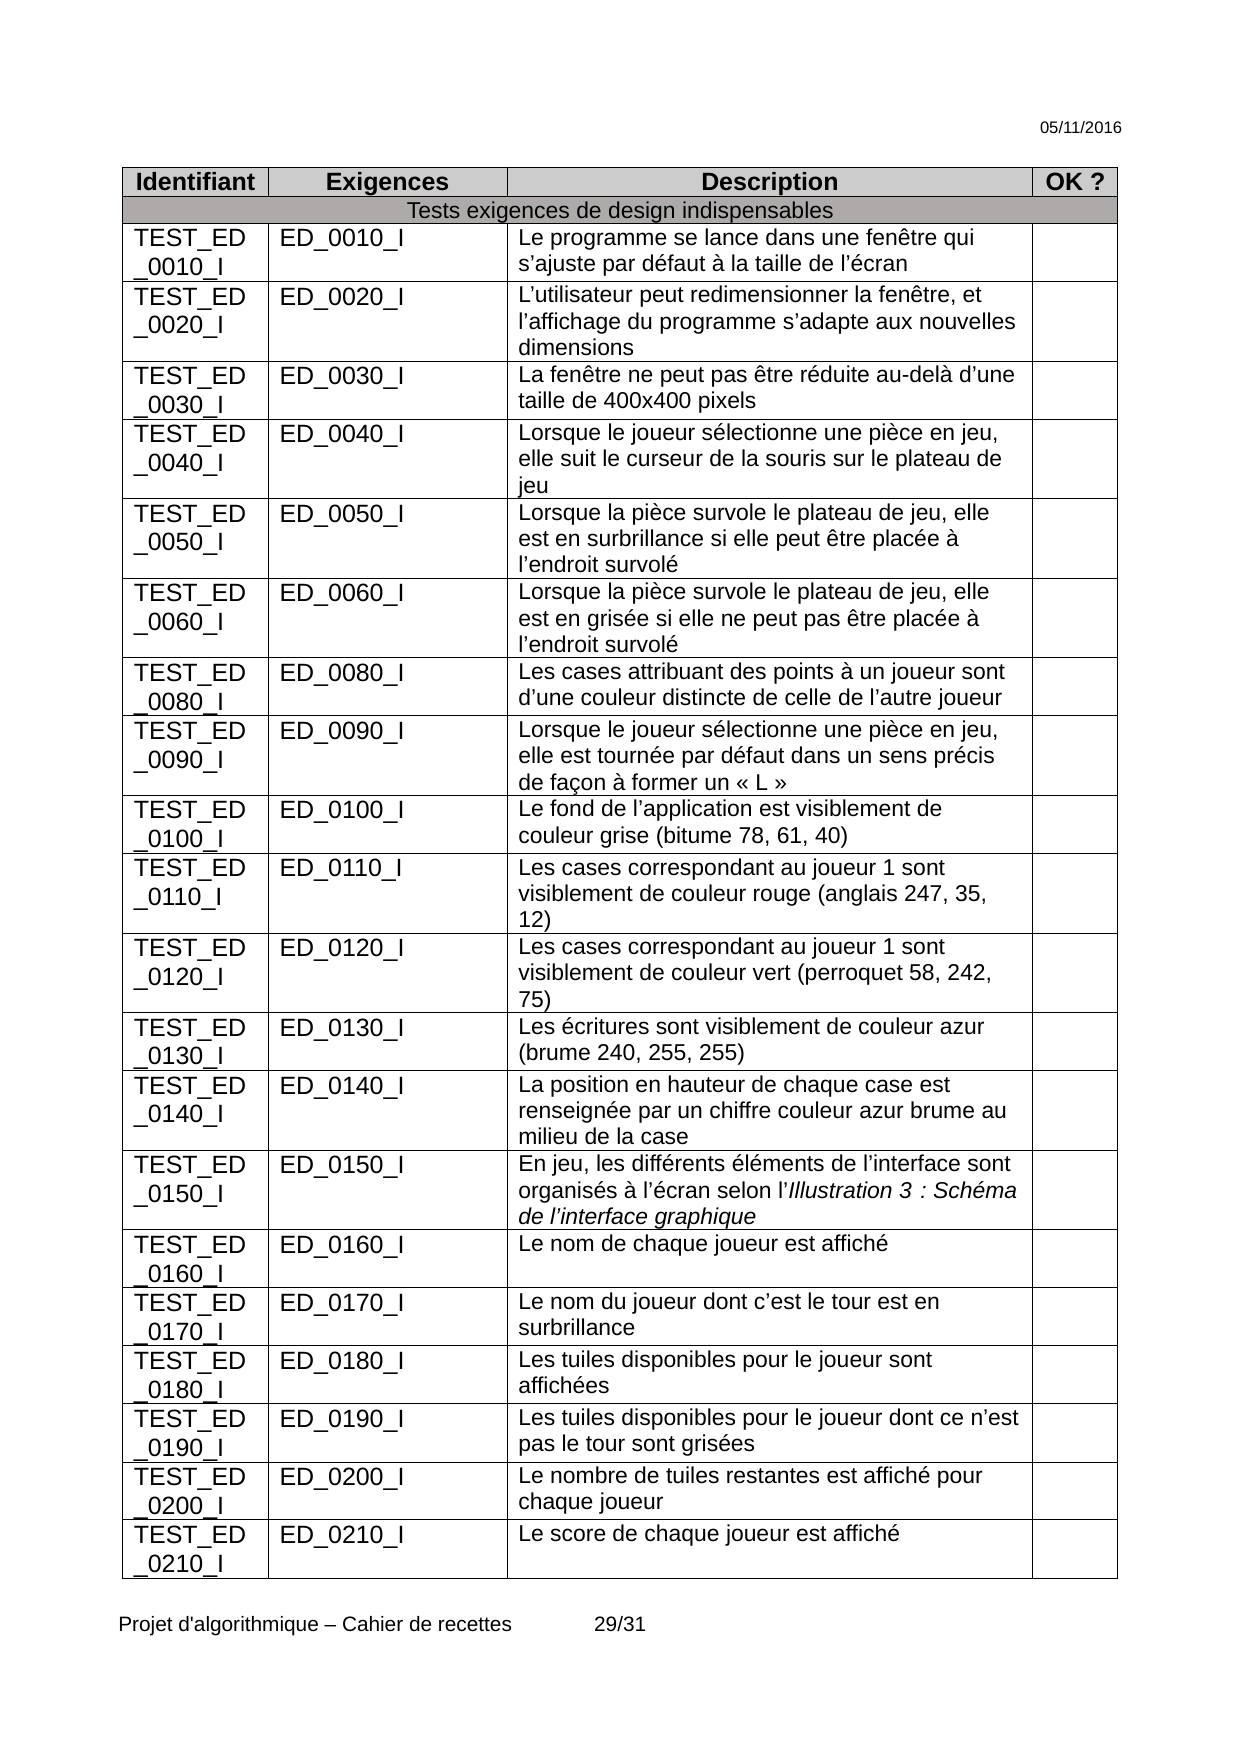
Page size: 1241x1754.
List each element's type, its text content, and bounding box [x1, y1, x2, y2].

table_cell [1033, 1346, 1117, 1403]
table_cell ED_0210_I [269, 1520, 507, 1577]
table_cell Le nom du joueur dont c’est le tour est en surbrillance [508, 1288, 1032, 1345]
table_cell Les tuiles disponibles pour le joueur sont affichées [508, 1346, 1032, 1403]
table_cell [1033, 716, 1117, 795]
table_cell Tests exigences de design indispensables [123, 197, 1117, 223]
table_cell [1033, 1404, 1117, 1461]
table_header Exigences [269, 168, 507, 196]
table_cell [1033, 362, 1117, 418]
table_cell [1033, 1013, 1117, 1070]
table_cell [1033, 1151, 1117, 1229]
table_cell TEST_ED_0180_I [123, 1346, 268, 1403]
table_cell ED_0040_I [269, 420, 507, 498]
table_cell ED_0020_I [269, 282, 507, 361]
table_cell Le nom de chaque joueur est affiché [508, 1230, 1032, 1287]
table_cell ED_0080_I [269, 658, 507, 715]
table_cell TEST_ED_0130_I [123, 1013, 268, 1070]
table_cell TEST_ED_0010_I [123, 224, 268, 281]
table_cell ED_0180_I [269, 1346, 507, 1403]
table_cell TEST_ED_0020_I [123, 282, 268, 361]
table_cell ED_0120_I [269, 934, 507, 1012]
table_cell ED_0010_I [269, 224, 507, 281]
table_cell TEST_ED_0040_I [123, 420, 268, 498]
table_cell ED_0050_I [269, 499, 507, 578]
table_cell [1033, 1230, 1117, 1287]
table_cell [1033, 579, 1117, 657]
table_cell TEST_ED_0120_I [123, 934, 268, 1012]
table_cell Lorsque le joueur sélectionne une pièce en jeu, elle suit le curseur de la souris sur le plateau de jeu [508, 420, 1032, 498]
table_cell [1033, 796, 1117, 853]
table_cell Les cases correspondant au joueur 1 sont visiblement de couleur rouge (anglais 247, 35, 12) [508, 854, 1032, 932]
table_cell [1033, 1463, 1117, 1519]
table_cell Le fond de l’application est visiblement de couleur grise (bitume 78, 61, 40) [508, 796, 1032, 853]
table_cell [1033, 499, 1117, 578]
table_cell Le score de chaque joueur est affiché [508, 1520, 1032, 1577]
table_cell TEST_ED_0200_I [123, 1463, 268, 1519]
table_cell TEST_ED_0100_I [123, 796, 268, 853]
table_cell L’utilisateur peut redimensionner la fenêtre, et l’affichage du programme s’adapte aux nouvelles dimensions [508, 282, 1032, 361]
table_cell [1033, 934, 1117, 1012]
table_cell Les tuiles disponibles pour le joueur dont ce n’est pas le tour sont grisées [508, 1404, 1032, 1461]
table_cell ED_0170_I [269, 1288, 507, 1345]
table_cell ED_0130_I [269, 1013, 507, 1070]
table_cell ED_0110_I [269, 854, 507, 932]
table_cell TEST_ED_0080_I [123, 658, 268, 715]
table_cell [1033, 1071, 1117, 1150]
table_cell TEST_ED_0210_I [123, 1520, 268, 1577]
table_cell ED_0030_I [269, 362, 507, 418]
table_cell La fenêtre ne peut pas être réduite au-delà d’une taille de 400x400 pixels [508, 362, 1032, 418]
table_cell ED_0100_I [269, 796, 507, 853]
table_header Identifiant [123, 168, 268, 196]
table_cell [1033, 282, 1117, 361]
table_cell [1033, 420, 1117, 498]
table_cell TEST_ED_0170_I [123, 1288, 268, 1345]
table_cell Les écritures sont visiblement de couleur azur (brume 240, 255, 255) [508, 1013, 1032, 1070]
table_cell Le programme se lance dans une fenêtre qui s’ajuste par défaut à la taille de l’écran [508, 224, 1032, 281]
table_cell Les cases correspondant au joueur 1 sont visiblement de couleur vert (perroquet 58, 242, 75) [508, 934, 1032, 1012]
table_cell ED_0190_I [269, 1404, 507, 1461]
table_cell ED_0090_I [269, 716, 507, 795]
table_cell TEST_ED_0190_I [123, 1404, 268, 1461]
table_cell Le nombre de tuiles restantes est affiché pour chaque joueur [508, 1463, 1032, 1519]
table_cell ED_0150_I [269, 1151, 507, 1229]
table_cell En jeu, les différents éléments de l’interface sont organisés à l’écran selon l’Illustration 3 : Schéma de l’interface graphique [508, 1151, 1032, 1229]
table_cell ED_0200_I [269, 1463, 507, 1519]
table_cell TEST_ED_0050_I [123, 499, 268, 578]
table_cell [1033, 658, 1117, 715]
table_header Description [508, 168, 1032, 196]
table_cell La position en hauteur de chaque case est renseignée par un chiffre couleur azur brume au milieu de la case [508, 1071, 1032, 1150]
table_cell Lorsque la pièce survole le plateau de jeu, elle est en grisée si elle ne peut pas être placée à l’endroit survolé [508, 579, 1032, 657]
table_cell TEST_ED_0160_I [123, 1230, 268, 1287]
table_cell TEST_ED_0140_I [123, 1071, 268, 1150]
table_cell Lorsque la pièce survole le plateau de jeu, elle est en surbrillance si elle peut être placée à l’endroit survolé [508, 499, 1032, 578]
table_cell ED_0140_I [269, 1071, 507, 1150]
table_cell Les cases attribuant des points à un joueur sont d’une couleur distincte de celle de l’autre joueur [508, 658, 1032, 715]
table_cell ED_0160_I [269, 1230, 507, 1287]
table_cell TEST_ED_0090_I [123, 716, 268, 795]
table_cell ED_0060_I [269, 579, 507, 657]
table_cell TEST_ED_0060_I [123, 579, 268, 657]
table_cell [1033, 1520, 1117, 1577]
table_cell TEST_ED_0110_I [123, 854, 268, 932]
table_cell Lorsque le joueur sélectionne une pièce en jeu, elle est tournée par défaut dans un sens précis de façon à former un « L » [508, 716, 1032, 795]
table_cell [1033, 224, 1117, 281]
table_cell TEST_ED_0150_I [123, 1151, 268, 1229]
table_cell [1033, 1288, 1117, 1345]
table_cell TEST_ED_0030_I [123, 362, 268, 418]
table_header OK ? [1033, 168, 1117, 196]
table_cell [1033, 854, 1117, 932]
